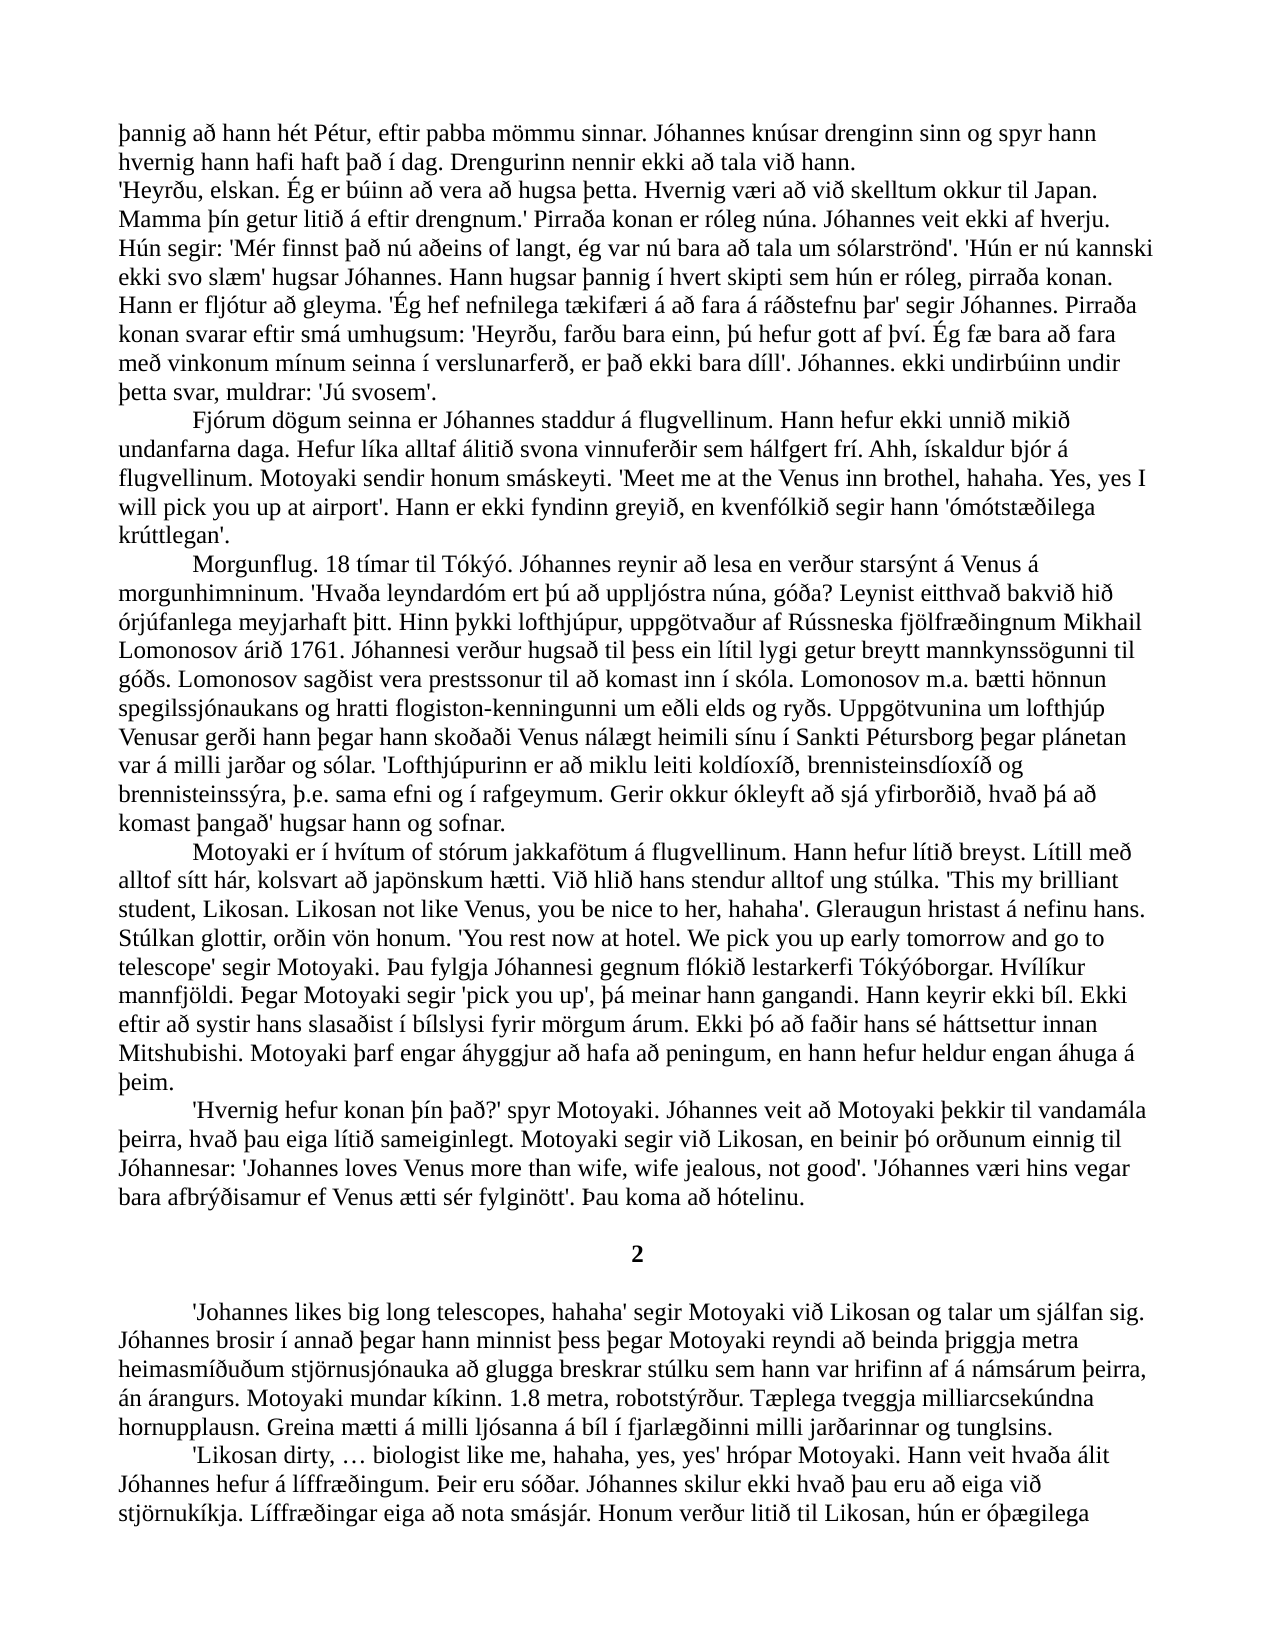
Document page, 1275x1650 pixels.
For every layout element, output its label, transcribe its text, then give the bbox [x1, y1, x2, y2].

text Morgunflug. 18 tímar til Tókýó. Jóhannes reynir að lesa en verður starsýnt á Venus á morgunhimninum. 'Hvaða leyndardóm ert þú að uppljóstra núna, góða? Leynist eitthvað bakvið hið órjúfanlega meyjarhaft þitt. Hinn þykki lofthjúpur, uppgötvaður af Rússneska fjölfræðingnum Mikhail Lomonosov árið 1761. Jóhannesi verður hugsað til þess ein lítil lygi getur breytt mannkynssögunni til góðs. Lomonosov sagðist vera prestssonur til að komast inn í skóla. Lomonosov m.a. bætti hönnun spegilssjónaukans og hratti flogiston-kenningunni um eðli elds og ryðs. Uppgötvunina um lofthjúp Venusar gerði hann þegar hann skoðaði Venus nálægt heimili sínu í Sankti Pétursborg þegar plánetan var á milli jarðar og sólar. 'Lofthjúpurinn er að miklu leiti koldíoxíð, brennisteinsdíoxíð og brennisteinssýra, þ.e. sama efni og í rafgeymum. Gerir okkur ókleyft að sjá yfirborðið, hvað þá að komast þangað' hugsar hann og sofnar. [118, 549, 1157, 837]
text 2 [118, 1239, 1157, 1268]
text þannig að hann hét Pétur, eftir pabba mömmu sinnar. Jóhannes knúsar drenginn sinn og spyr hann hvernig hann hafi haft það í dag. Drengurinn nennir ekki að tala við hann. [118, 118, 1157, 176]
text Motoyaki er í hvítum of stórum jakkafötum á flugvellinum. Hann hefur lítið breyst. Lítill með alltof sítt hár, kolsvart að japönskum hætti. Við hlið hans stendur alltof ung stúlka. 'This my brilliant student, Likosan. Likosan not like Venus, you be nice to her, hahaha'. Gleraugun hristast á nefinu hans. Stúlkan glottir, orðin vön honum. 'You rest now at hotel. We pick you up early tomorrow and go to telescope' segir Motoyaki. Þau fylgja Jóhannesi gegnum flókið lestarkerfi Tókýóborgar. Hvílíkur mannfjöldi. Þegar Motoyaki segir 'pick you up', þá meinar hann gangandi. Hann keyrir ekki bíl. Ekki eftir að systir hans slasaðist í bílslysi fyrir mörgum árum. Ekki þó að faðir hans sé háttsettur innan Mitshubishi. Motoyaki þarf engar áhyggjur að hafa að peningum, en hann hefur heldur engan áhuga á þeim. [118, 837, 1157, 1096]
text Fjórum dögum seinna er Jóhannes staddur á flugvellinum. Hann hefur ekki unnið mikið undanfarna daga. Hefur líka alltaf álitið svona vinnuferðir sem hálfgert frí. Ahh, ískaldur bjór á flugvellinum. Motoyaki sendir honum smáskeyti. 'Meet me at the Venus inn brothel, hahaha. Yes, yes I will pick you up at airport'. Hann er ekki fyndinn greyið, en kvenfólkið segir hann 'ómótstæðilega krúttlegan'. [118, 406, 1157, 549]
text 'Johannes likes big long telescopes, hahaha' segir Motoyaki við Likosan og talar um sjálfan sig. Jóhannes brosir í annað þegar hann minnist þess þegar Motoyaki reyndi að beinda þriggja metra heimasmíðuðum stjörnusjónauka að glugga breskrar stúlku sem hann var hrifinn af á námsárum þeirra, án árangurs. Motoyaki mundar kíkinn. 1.8 metra, robotstýrður. Tæplega tveggja milliarcsekúndna hornupplausn. Greina mætti á milli ljósanna á bíl í fjarlægðinni milli jarðarinnar og tunglsins. [118, 1297, 1157, 1441]
text 'Heyrðu, elskan. Ég er búinn að vera að hugsa þetta. Hvernig væri að við skelltum okkur til Japan. Mamma þín getur litið á eftir drengnum.' Pirraða konan er róleg núna. Jóhannes veit ekki af hverju. Hún segir: 'Mér finnst það nú aðeins of langt, ég var nú bara að tala um sólarströnd'. 'Hún er nú kannski ekki svo slæm' hugsar Jóhannes. Hann hugsar þannig í hvert skipti sem hún er róleg, pirraða konan. Hann er fljótur að gleyma. 'Ég hef nefnilega tækifæri á að fara á ráðstefnu þar' segir Jóhannes. Pirraða konan svarar eftir smá umhugsum: 'Heyrðu, farðu bara einn, þú hefur gott af því. Ég fæ bara að fara með vinkonum mínum seinna í verslunarferð, er það ekki bara díll'. Jóhannes. ekki undirbúinn undir þetta svar, muldrar: 'Jú svosem'. [118, 176, 1157, 406]
text 'Likosan dirty, … biologist like me, hahaha, yes, yes' hrópar Motoyaki. Hann veit hvaða álit Jóhannes hefur á líffræðingum. Þeir eru sóðar. Jóhannes skilur ekki hvað þau eru að eiga við stjörnukíkja. Líffræðingar eiga að nota smásjár. Honum verður litið til Likosan, hún er óþægilega [118, 1441, 1157, 1527]
text 'Hvernig hefur konan þín það?' spyr Motoyaki. Jóhannes veit að Motoyaki þekkir til vandamála þeirra, hvað þau eiga lítið sameiginlegt. Motoyaki segir við Likosan, en beinir þó orðunum einnig til Jóhannesar: 'Johannes loves Venus more than wife, wife jealous, not good'. 'Jóhannes væri hins vegar bara afbrýðisamur ef Venus ætti sér fylginött'. Þau koma að hótelinu. [118, 1096, 1157, 1211]
